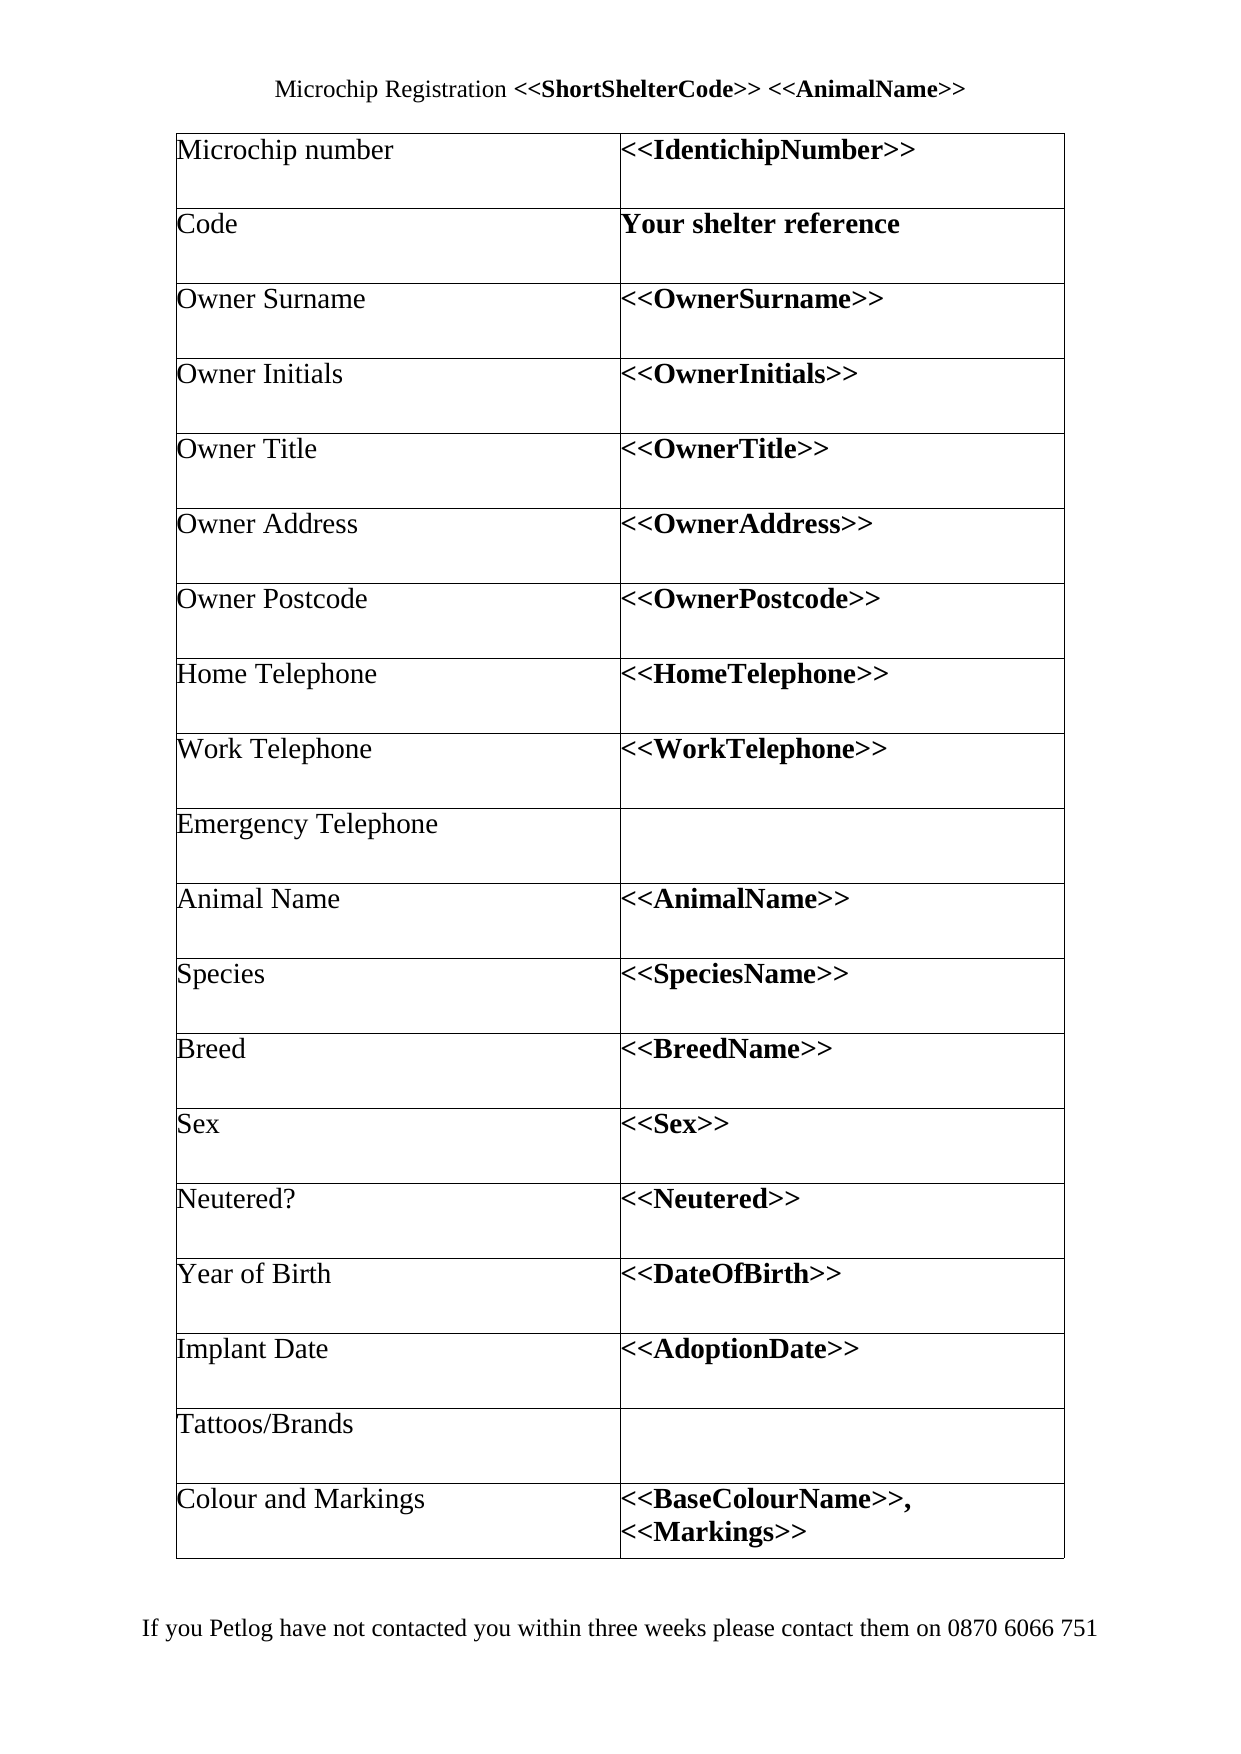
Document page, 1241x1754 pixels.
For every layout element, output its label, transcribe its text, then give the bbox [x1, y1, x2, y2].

table_cell <<BaseColourName>>, <<Markings>> [621, 1484, 1064, 1558]
table_cell Code [177, 209, 620, 283]
table_cell Sex [177, 1109, 620, 1183]
table_cell <<OwnerInitials>> [621, 359, 1064, 433]
table_header <<IdentichipNumber>> [621, 134, 1064, 208]
table_cell Implant Date [177, 1334, 620, 1408]
table_cell <<BreedName>> [621, 1034, 1064, 1108]
table_cell Home Telephone [177, 659, 620, 733]
table_cell Colour and Markings [177, 1484, 620, 1558]
table_cell <<OwnerSurname>> [621, 284, 1064, 358]
table_cell <<HomeTelephone>> [621, 659, 1064, 733]
table_cell <<Neutered>> [621, 1184, 1064, 1258]
table_cell Species [177, 959, 620, 1033]
table_cell <<DateOfBirth>> [621, 1259, 1064, 1333]
table_cell Owner Address [177, 509, 620, 583]
table_cell <<AdoptionDate>> [621, 1334, 1064, 1408]
table_cell Neutered? [177, 1184, 620, 1258]
table_header Microchip number [177, 134, 620, 208]
text Microchip Registration <<ShortShelterCode>> <<AnimalName>> [75, 75, 1165, 103]
table_cell <<SpeciesName>> [621, 959, 1064, 1033]
table_cell Breed [177, 1034, 620, 1108]
table_cell Owner Initials [177, 359, 620, 433]
table_cell <<AnimalName>> [621, 884, 1064, 958]
table_cell Work Telephone [177, 734, 620, 808]
table_cell <<WorkTelephone>> [621, 734, 1064, 808]
table_cell Owner Postcode [177, 584, 620, 658]
table_cell <<OwnerTitle>> [621, 434, 1064, 508]
table_cell Animal Name [177, 884, 620, 958]
table_cell [621, 1409, 1064, 1483]
table_cell Owner Surname [177, 284, 620, 358]
table_cell <<OwnerPostcode>> [621, 584, 1064, 658]
table_cell <<Sex>> [621, 1109, 1064, 1183]
table_cell [621, 809, 1064, 883]
table_cell Tattoos/Brands [177, 1409, 620, 1483]
table_cell Emergency Telephone [177, 809, 620, 883]
table_cell Year of Birth [177, 1259, 620, 1333]
text If you Petlog have not contacted you within three weeks please contact them on 0870 6066 751 [75, 1614, 1165, 1642]
table_cell <<OwnerAddress>> [621, 509, 1064, 583]
table_cell Owner Title [177, 434, 620, 508]
table_cell Your shelter reference [621, 209, 1064, 283]
